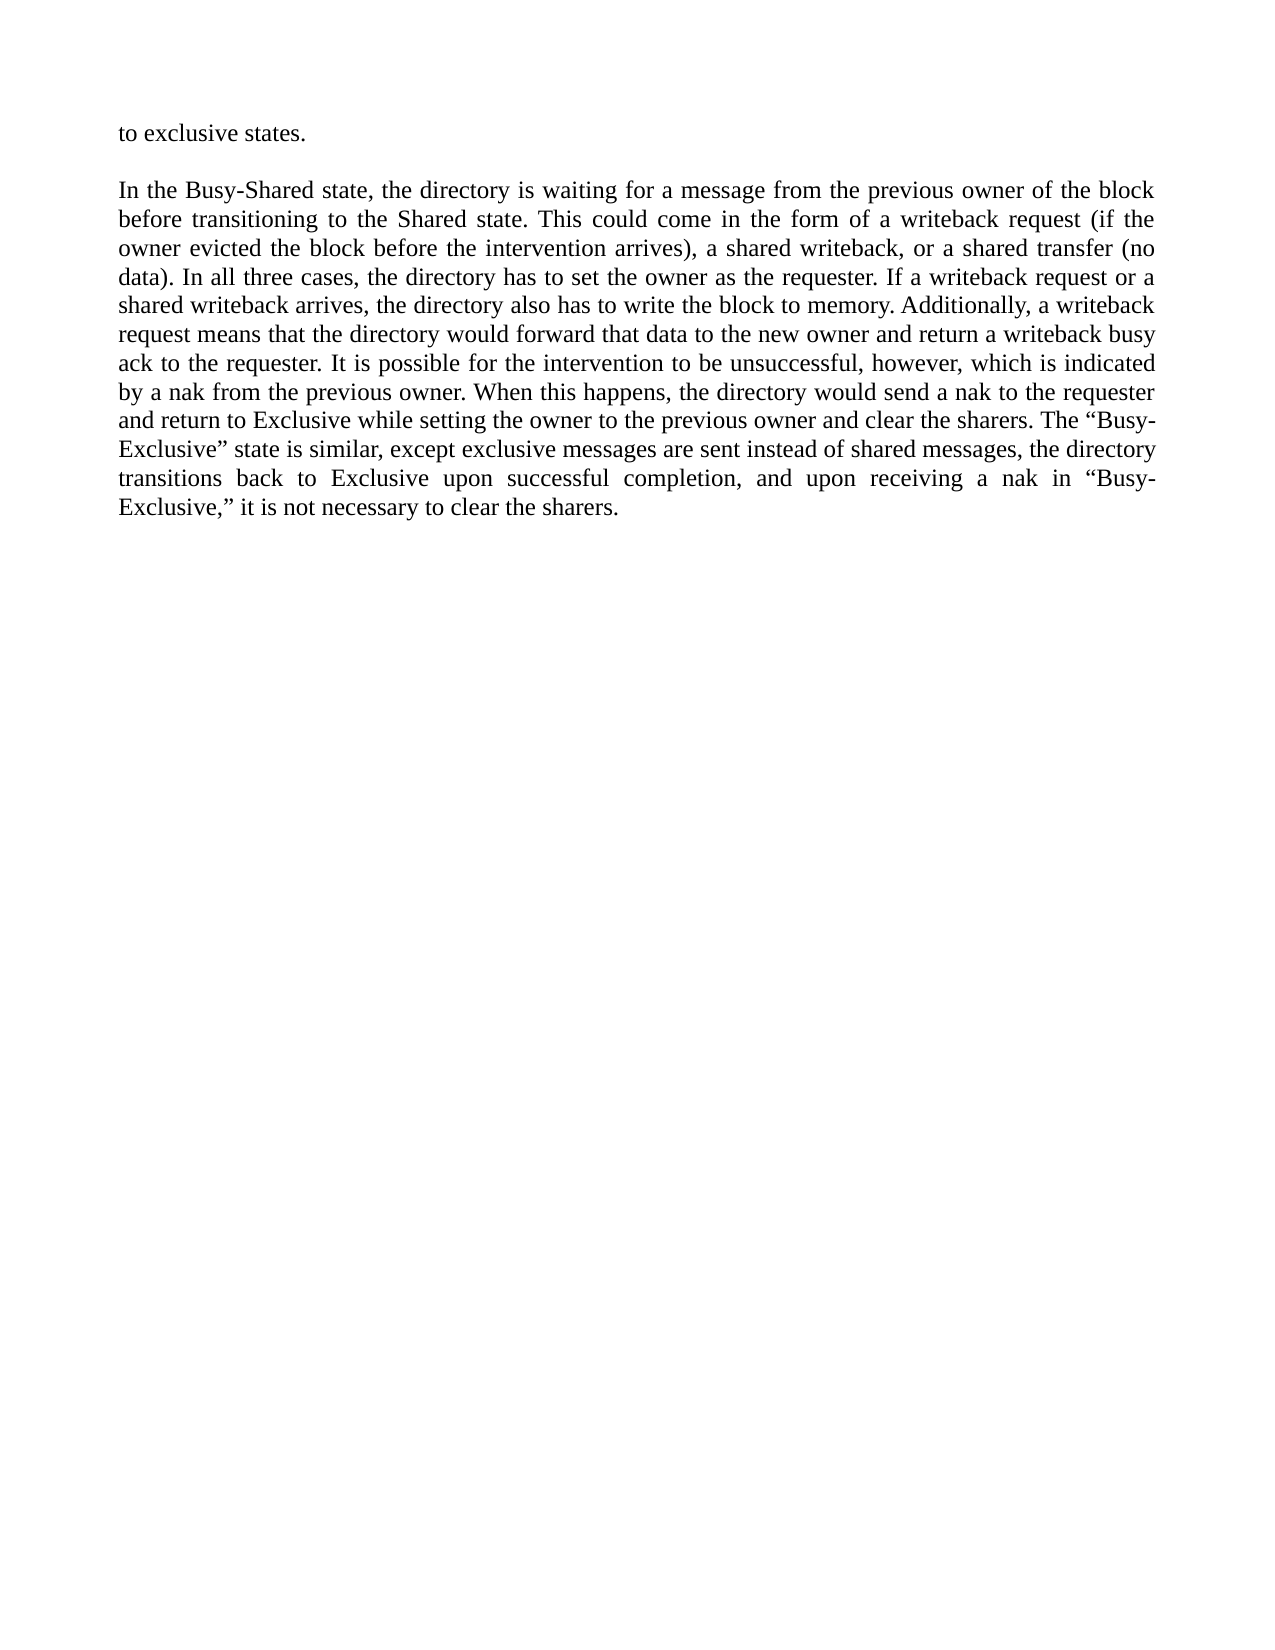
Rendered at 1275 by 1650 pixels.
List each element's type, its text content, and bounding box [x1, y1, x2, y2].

text to exclusive states. [118, 118, 1157, 147]
text In the Busy-Shared state, the directory is waiting for a message from the previous owner of the block before transitioning to the Shared state. This could come in the form of a writeback request (if the owner evicted the block before the intervention arrives), a shared writeback, or a shared transfer (no data). In all three cases, the directory has to set the owner as the requester. If a writeback request or a shared writeback arrives, the directory also has to write the block to memory. Additionally, a writeback request means that the directory would forward that data to the new owner and return a writeback busy ack to the requester. It is possible for the intervention to be unsuccessful, however, which is indicated by a nak from the previous owner. When this happens, the directory would send a nak to the requester and return to Exclusive while setting the owner to the previous owner and clear the sharers. The “Busy-Exclusive” state is similar, except exclusive messages are sent instead of shared messages, the directory transitions back to Exclusive upon successful completion, and upon receiving a nak in “Busy-Exclusive,” it is not necessary to clear the sharers. [118, 176, 1157, 521]
